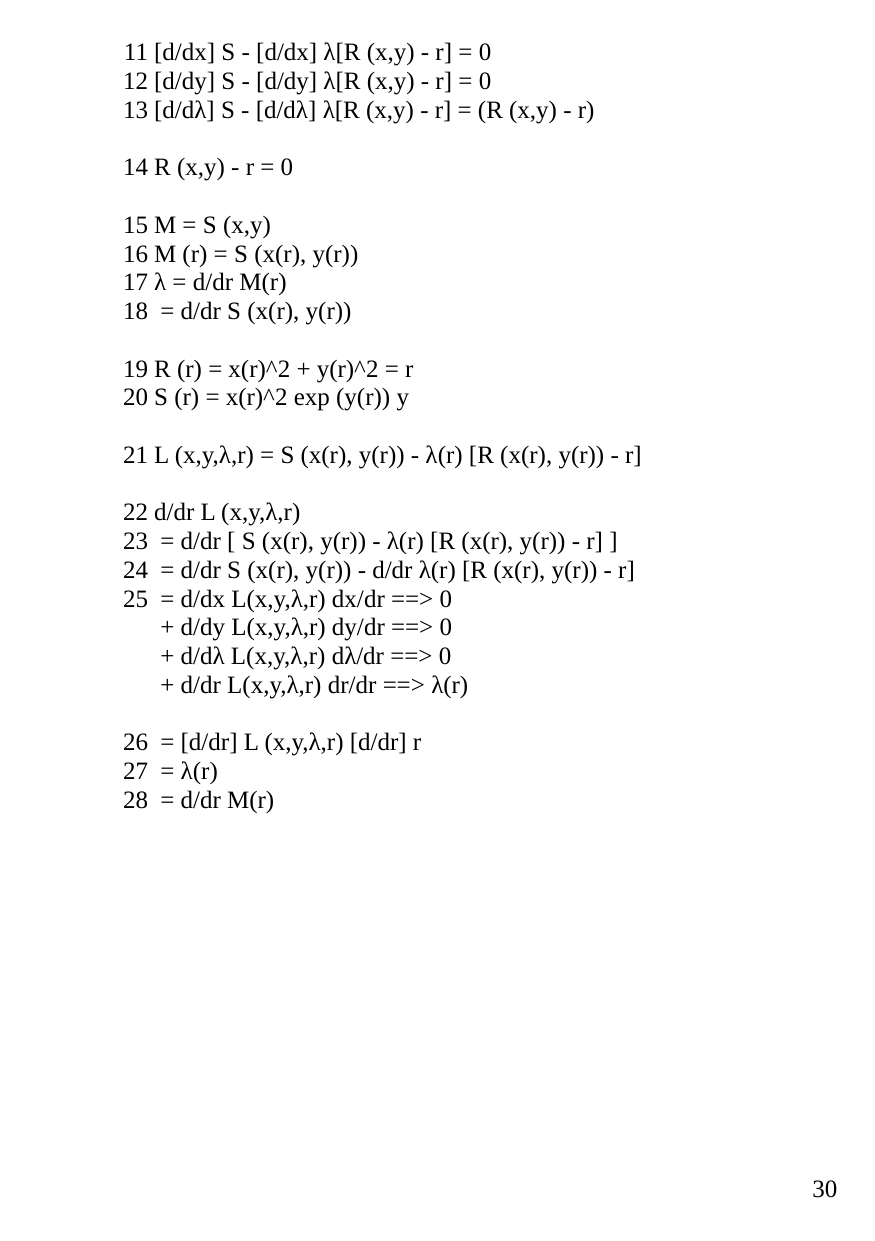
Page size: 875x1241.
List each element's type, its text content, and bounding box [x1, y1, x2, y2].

table_cell 14 [106, 153, 151, 181]
table_cell [151, 411, 809, 440]
table_cell 24 [106, 555, 151, 584]
table_cell [106, 411, 151, 440]
table_cell [106, 181, 151, 210]
table_cell M (r) = S (x(r), y(r)) [151, 239, 809, 267]
table_cell 23 [106, 526, 151, 555]
table_cell 22 [106, 498, 151, 526]
table_cell L (x,y,λ,r) = S (x(r), y(r)) - λ(r) [R (x(r), y(r)) - r] [151, 440, 809, 469]
table_cell 16 [106, 239, 151, 267]
table_cell [d/dλ] S - [d/dλ] λ[R (x,y) - r] = (R (x,y) - r) [151, 95, 809, 124]
table_cell 25 [106, 584, 151, 699]
table_cell = d/dr M(r) [151, 785, 809, 814]
table_cell 18 [106, 296, 151, 325]
table_cell 17 [106, 268, 151, 296]
table_cell 19 [106, 354, 151, 382]
table_cell 28 [106, 785, 151, 814]
table_cell 20 [106, 383, 151, 411]
table_cell = d/dx L(x,y,λ,r) dx/dr ==> 0 + d/dy L(x,y,λ,r) dy/dr ==> 0 + d/dλ L(x,y,λ,r) dλ/dr ==> 0 + d/dr L(x,y,λ,r) dr/dr ==> λ(r) [151, 584, 809, 699]
table_cell [106, 124, 151, 152]
table_cell [d/dx] S - [d/dx] λ[R (x,y) - r] = 0 [151, 38, 809, 66]
table_cell = [d/dr] L (x,y,λ,r) [d/dr] r [151, 728, 809, 756]
table_cell 12 [106, 66, 151, 95]
table_cell = d/dr S (x(r), y(r)) [151, 296, 809, 325]
table_cell 13 [106, 95, 151, 124]
table_cell 15 [106, 210, 151, 239]
table_cell [151, 814, 809, 842]
table_cell [106, 469, 151, 497]
table_cell = λ(r) [151, 756, 809, 785]
table_cell 27 [106, 756, 151, 785]
table_cell [d/dy] S - [d/dy] λ[R (x,y) - r] = 0 [151, 66, 809, 95]
table_cell λ = d/dr M(r) [151, 268, 809, 296]
table_cell = d/dr S (x(r), y(r)) - d/dr λ(r) [R (x(r), y(r)) - r] [151, 555, 809, 584]
table_cell 11 [106, 38, 151, 66]
table_cell [151, 325, 809, 354]
table_cell [151, 181, 809, 210]
table_cell = d/dr [ S (x(r), y(r)) - λ(r) [R (x(r), y(r)) - r] ] [151, 526, 809, 555]
table_cell S (r) = x(r)^2 exp (y(r)) y [151, 383, 809, 411]
table_cell [151, 699, 809, 727]
table_cell [106, 814, 151, 842]
table_cell [106, 699, 151, 727]
table_cell 21 [106, 440, 151, 469]
table_cell 26 [106, 728, 151, 756]
table_cell R (x,y) - r = 0 [151, 153, 809, 181]
table_cell [151, 469, 809, 497]
table_cell d/dr L (x,y,λ,r) [151, 498, 809, 526]
table_cell [151, 124, 809, 152]
table_cell M = S (x,y) [151, 210, 809, 239]
table_cell [106, 325, 151, 354]
table_cell R (r) = x(r)^2 + y(r)^2 = r [151, 354, 809, 382]
